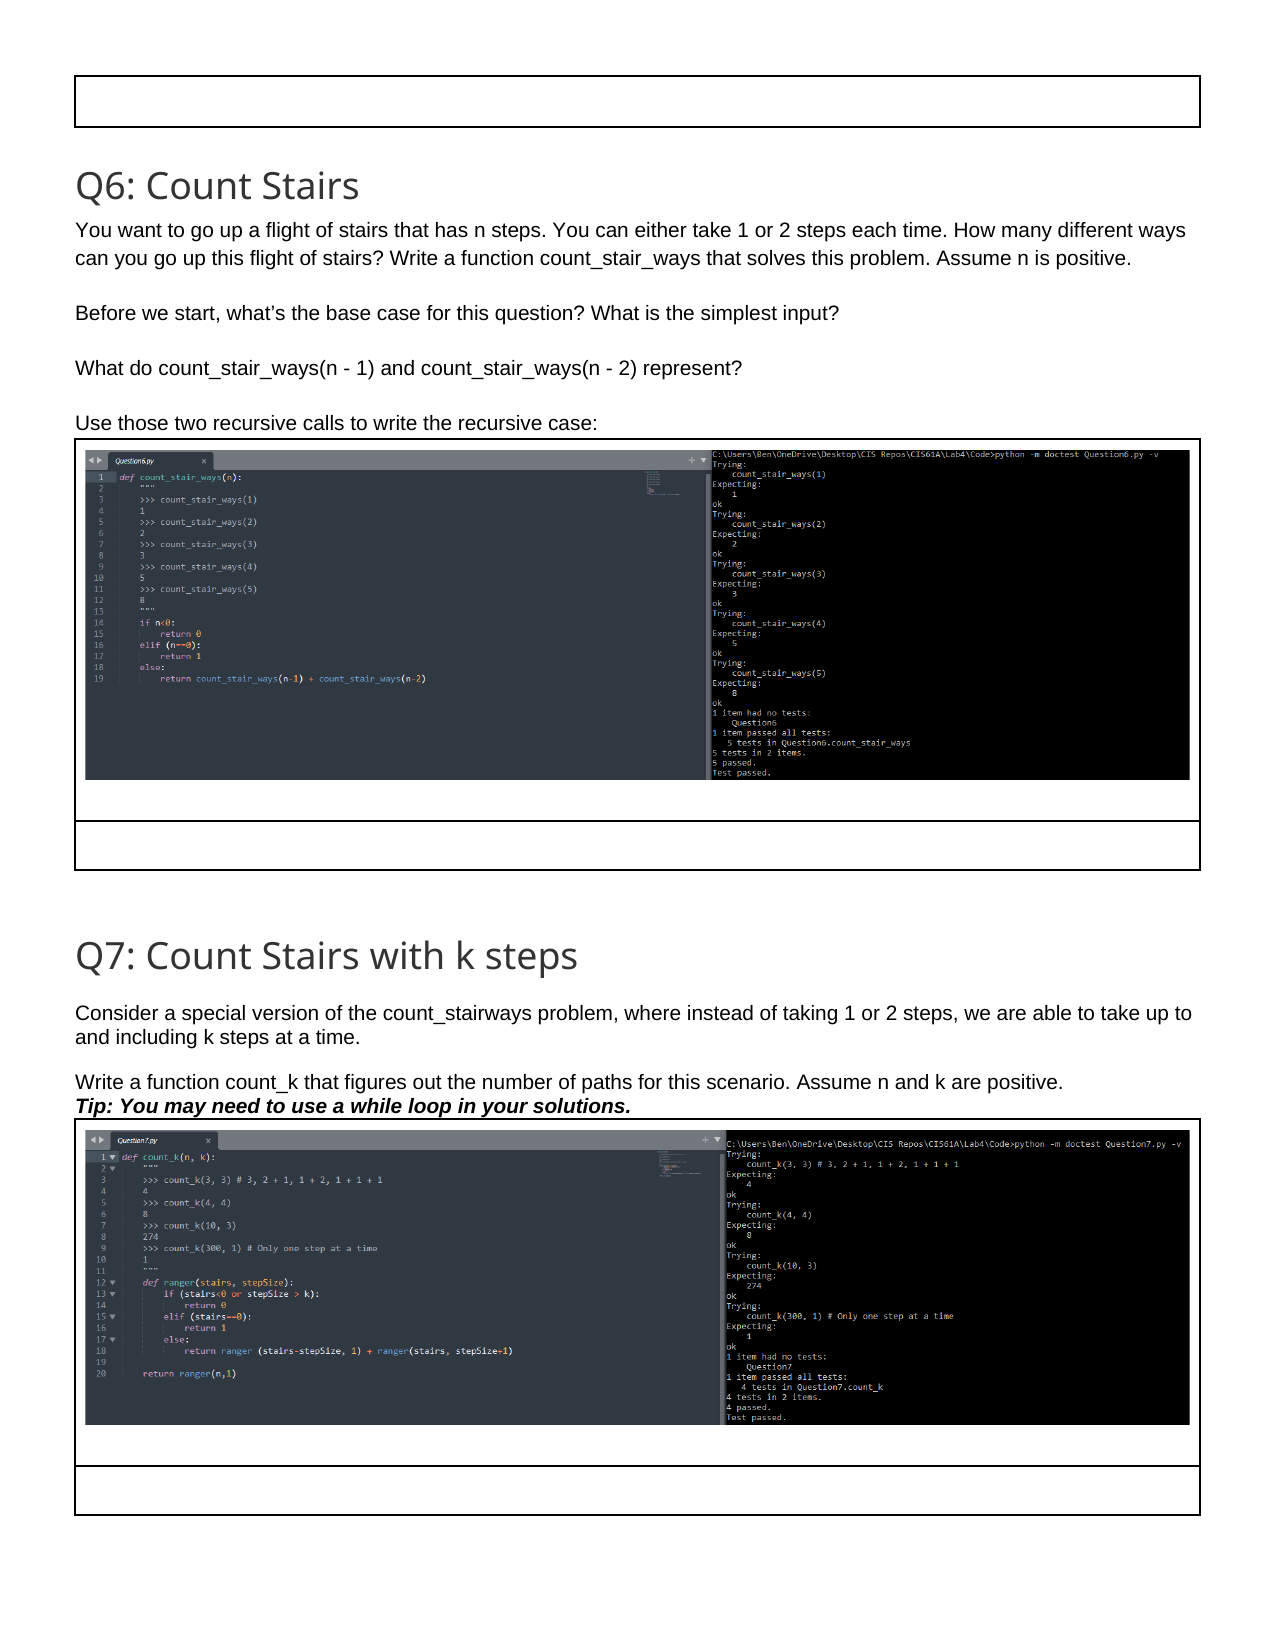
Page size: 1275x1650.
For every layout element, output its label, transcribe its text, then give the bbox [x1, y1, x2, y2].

table_cell [76, 822, 1199, 868]
text Q7: Count Stairs with k steps [75, 929, 1200, 980]
table_cell [76, 1467, 1199, 1513]
text What do count_stair_ways(n - 1) and count_stair_ways(n - 2) represent? [75, 355, 1200, 379]
table_cell [76, 77, 1199, 126]
table_header [76, 1120, 1199, 1424]
text Before we start, what’s the base case for this question? What is the simplest input? [75, 300, 1200, 324]
text Consider a special version of the count_stairways problem, where instead of taking 1 or 2 steps, we are able to take up to and including k steps at a time. [75, 1001, 1200, 1049]
picture [85, 450, 1190, 780]
table_header [76, 1425, 1199, 1465]
text Use those two recursive calls to write the recursive case: [75, 410, 1200, 434]
table_header [76, 440, 1199, 819]
text Write a function count_k that figures out the number of paths for this scenario. Assume n and k are positive. [75, 1070, 1200, 1094]
text Tip: You may need to use a while loop in your solutions. [75, 1094, 1200, 1118]
text You want to go up a flight of stairs that has n steps. You can either take 1 or 2 steps each time. How many different ways can you go up this flight of stairs? Write a function count_stair_ways that solves this problem. Assume n is positive. [75, 218, 1200, 269]
picture [85, 1130, 1190, 1425]
text Q6: Count Stairs [75, 159, 1200, 210]
